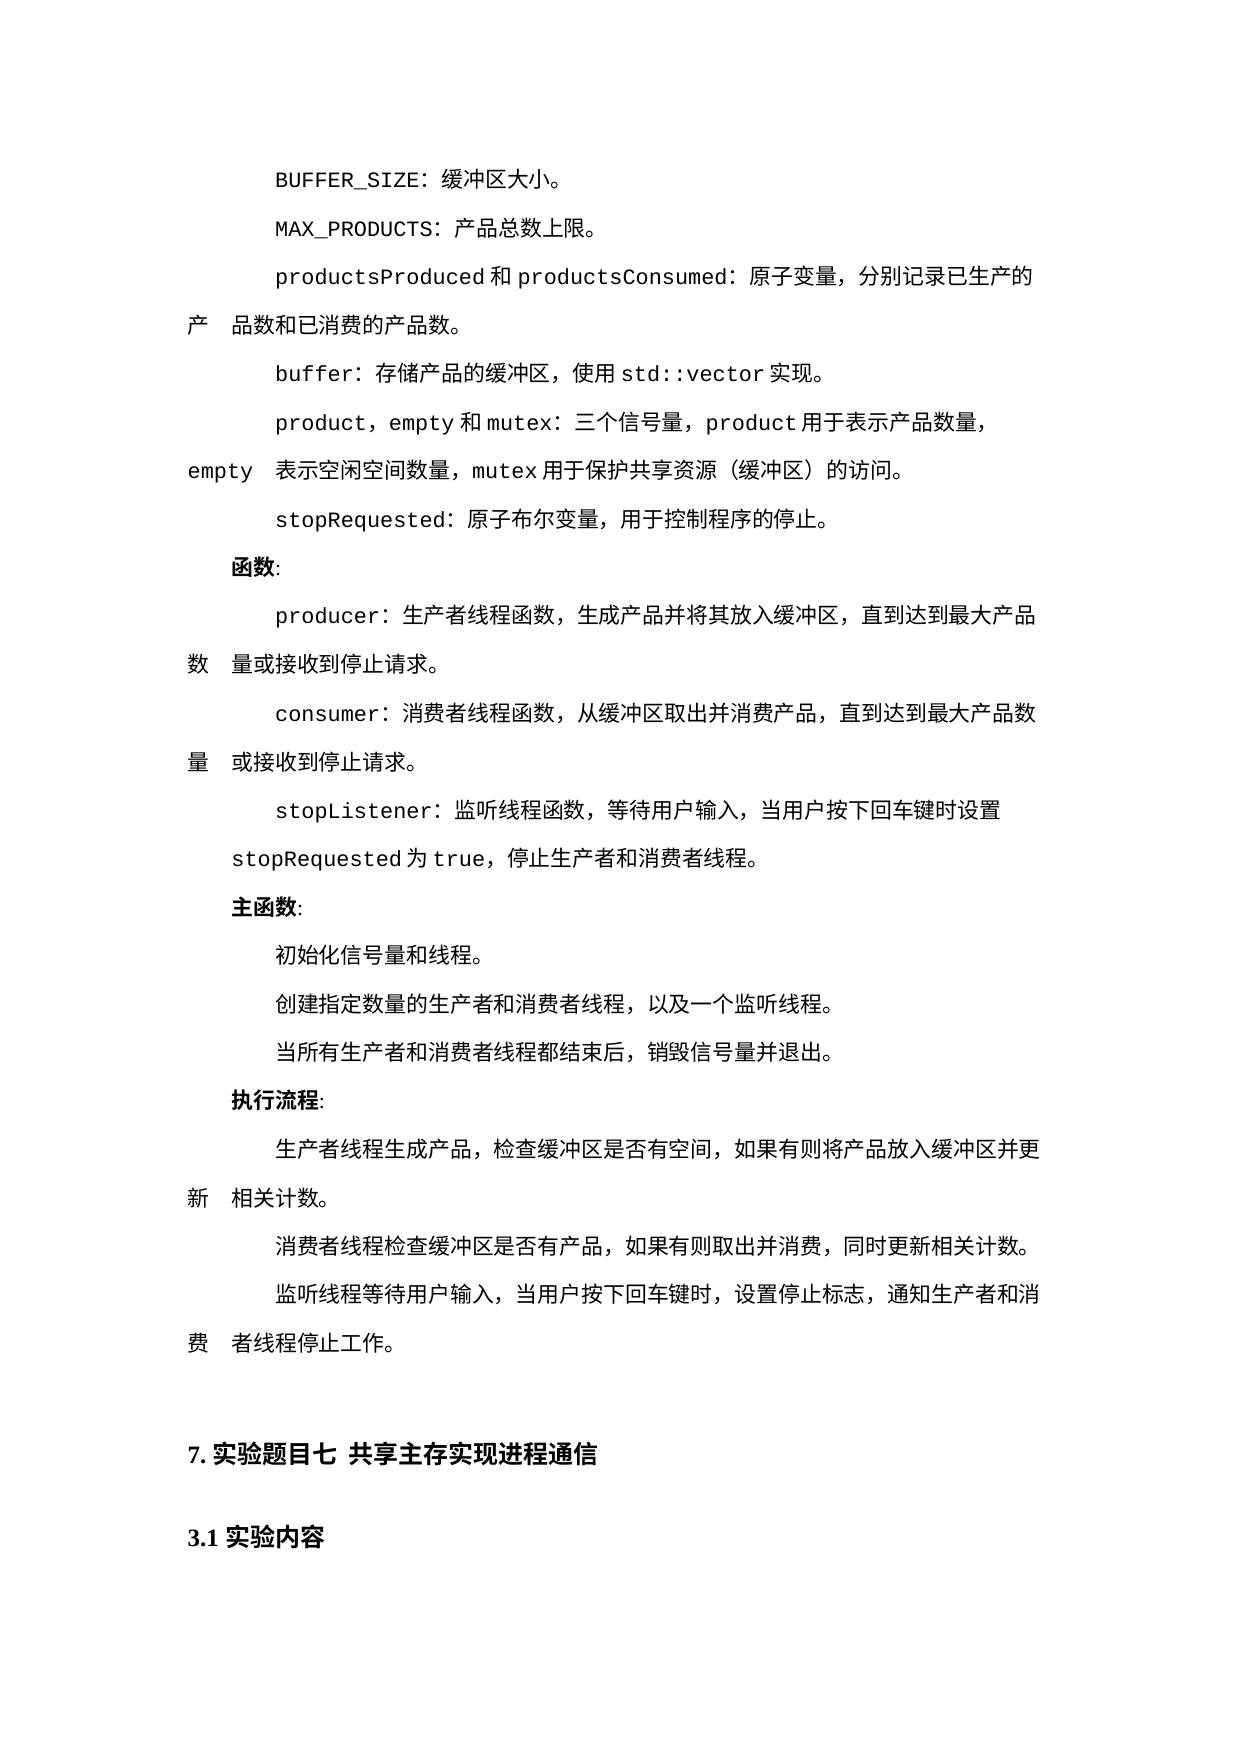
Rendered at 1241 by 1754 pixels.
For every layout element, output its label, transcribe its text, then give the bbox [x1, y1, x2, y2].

subtitle 主函数: [187, 890, 1053, 922]
subtitle 函数: [187, 550, 1053, 582]
subtitle consumer：消费者线程函数，从缓冲区取出并消费产品，直到达到最大产品数量 或接收到停止请求。 [187, 695, 1053, 777]
subtitle 当所有生产者和消费者线程都结束后，销毁信号量并退出。 [187, 1035, 1053, 1067]
subtitle stopRequested：原子布尔变量，用于控制程序的停止。 [187, 502, 1053, 534]
subtitle 3.1 实验内容 [187, 1503, 1053, 1568]
subtitle product，empty 和 mutex：三个信号量，product用于表示产品数量，empty 表示空闲空间数量，mutex用于保护共享资源（缓冲区）的访问。 [187, 404, 1053, 486]
subtitle stopListener：监听线程函数，等待用户输入，当用户按下回车键时设置 stopRequested为true，停止生产者和消费者线程。 [187, 792, 1053, 874]
subtitle BUFFER_SIZE：缓冲区大小。 [187, 162, 1053, 194]
subtitle productsProduced 和 productsConsumed：原子变量，分别记录已生产的产 品数和已消费的产品数。 [187, 259, 1053, 340]
subtitle 生产者线程生成产品，检查缓冲区是否有空间，如果有则将产品放入缓冲区并更新 相关计数。 [187, 1131, 1053, 1213]
subtitle MAX_PRODUCTS：产品总数上限。 [187, 210, 1053, 243]
subtitle 创建指定数量的生产者和消费者线程，以及一个监听线程。 [187, 986, 1053, 1019]
subtitle 初始化信号量和线程。 [187, 938, 1053, 971]
subtitle 消费者线程检查缓冲区是否有产品，如果有则取出并消费，同时更新相关计数。 [187, 1228, 1053, 1261]
subtitle producer：生产者线程函数，生成产品并将其放入缓冲区，直到达到最大产品数 量或接收到停止请求。 [187, 598, 1053, 679]
subtitle 执行流程: [187, 1083, 1053, 1116]
subtitle buffer：存储产品的缓冲区，使用std::vector实现。 [187, 356, 1053, 388]
subtitle 7. 实验题目七 共享主存实现进程通信 [187, 1420, 1053, 1485]
subtitle 监听线程等待用户输入，当用户按下回车键时，设置停止标志，通知生产者和消费 者线程停止工作。 [187, 1277, 1053, 1358]
